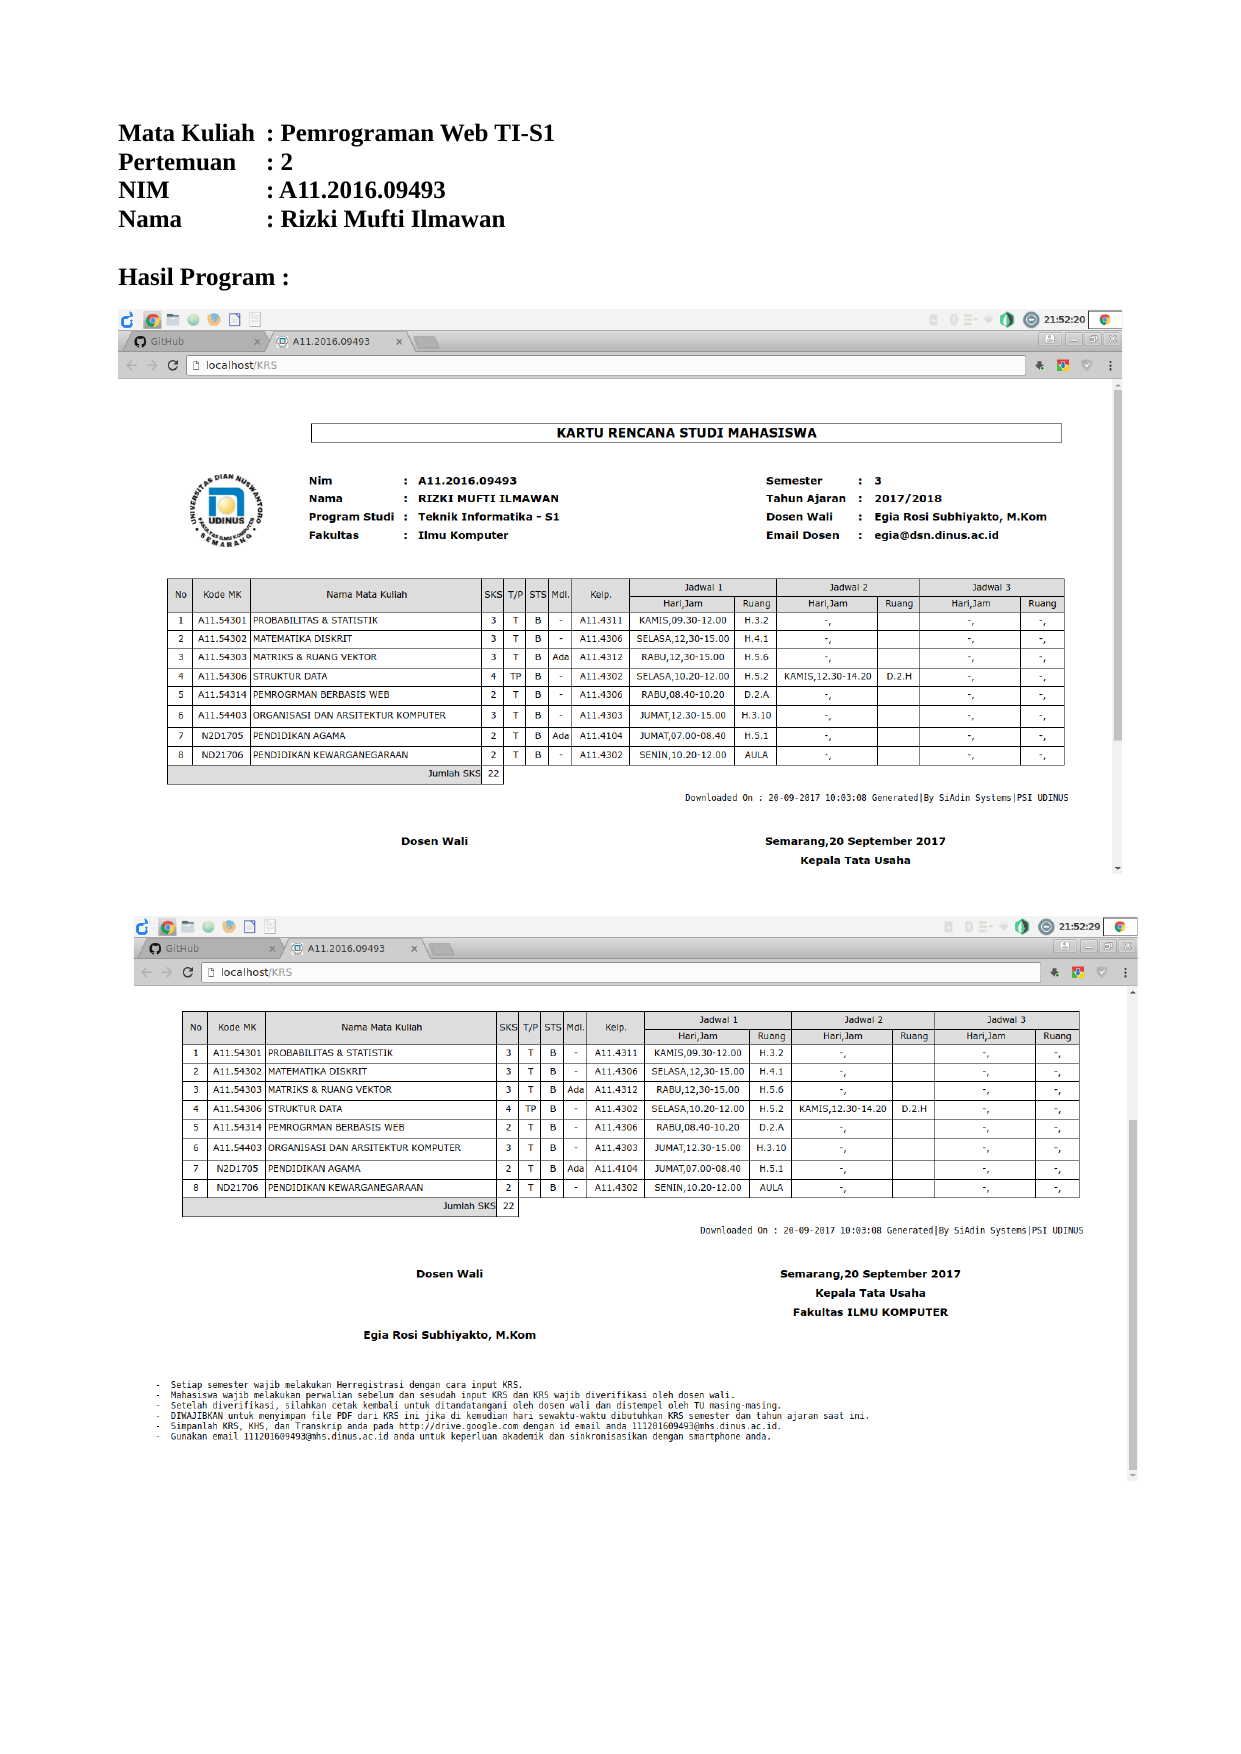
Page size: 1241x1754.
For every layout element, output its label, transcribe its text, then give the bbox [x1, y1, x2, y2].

text NIM : A11.2016.09493 [118, 176, 1122, 204]
text Mata Kuliah : Pemrograman Web TI-S1 [118, 118, 1122, 147]
picture [133, 916, 1138, 1481]
text Pertemuan : 2 [118, 147, 1122, 176]
text Hasil Program : [118, 262, 1122, 291]
text Nama : Rizki Mufti Ilmawan [118, 204, 1122, 233]
picture [118, 309, 1123, 874]
